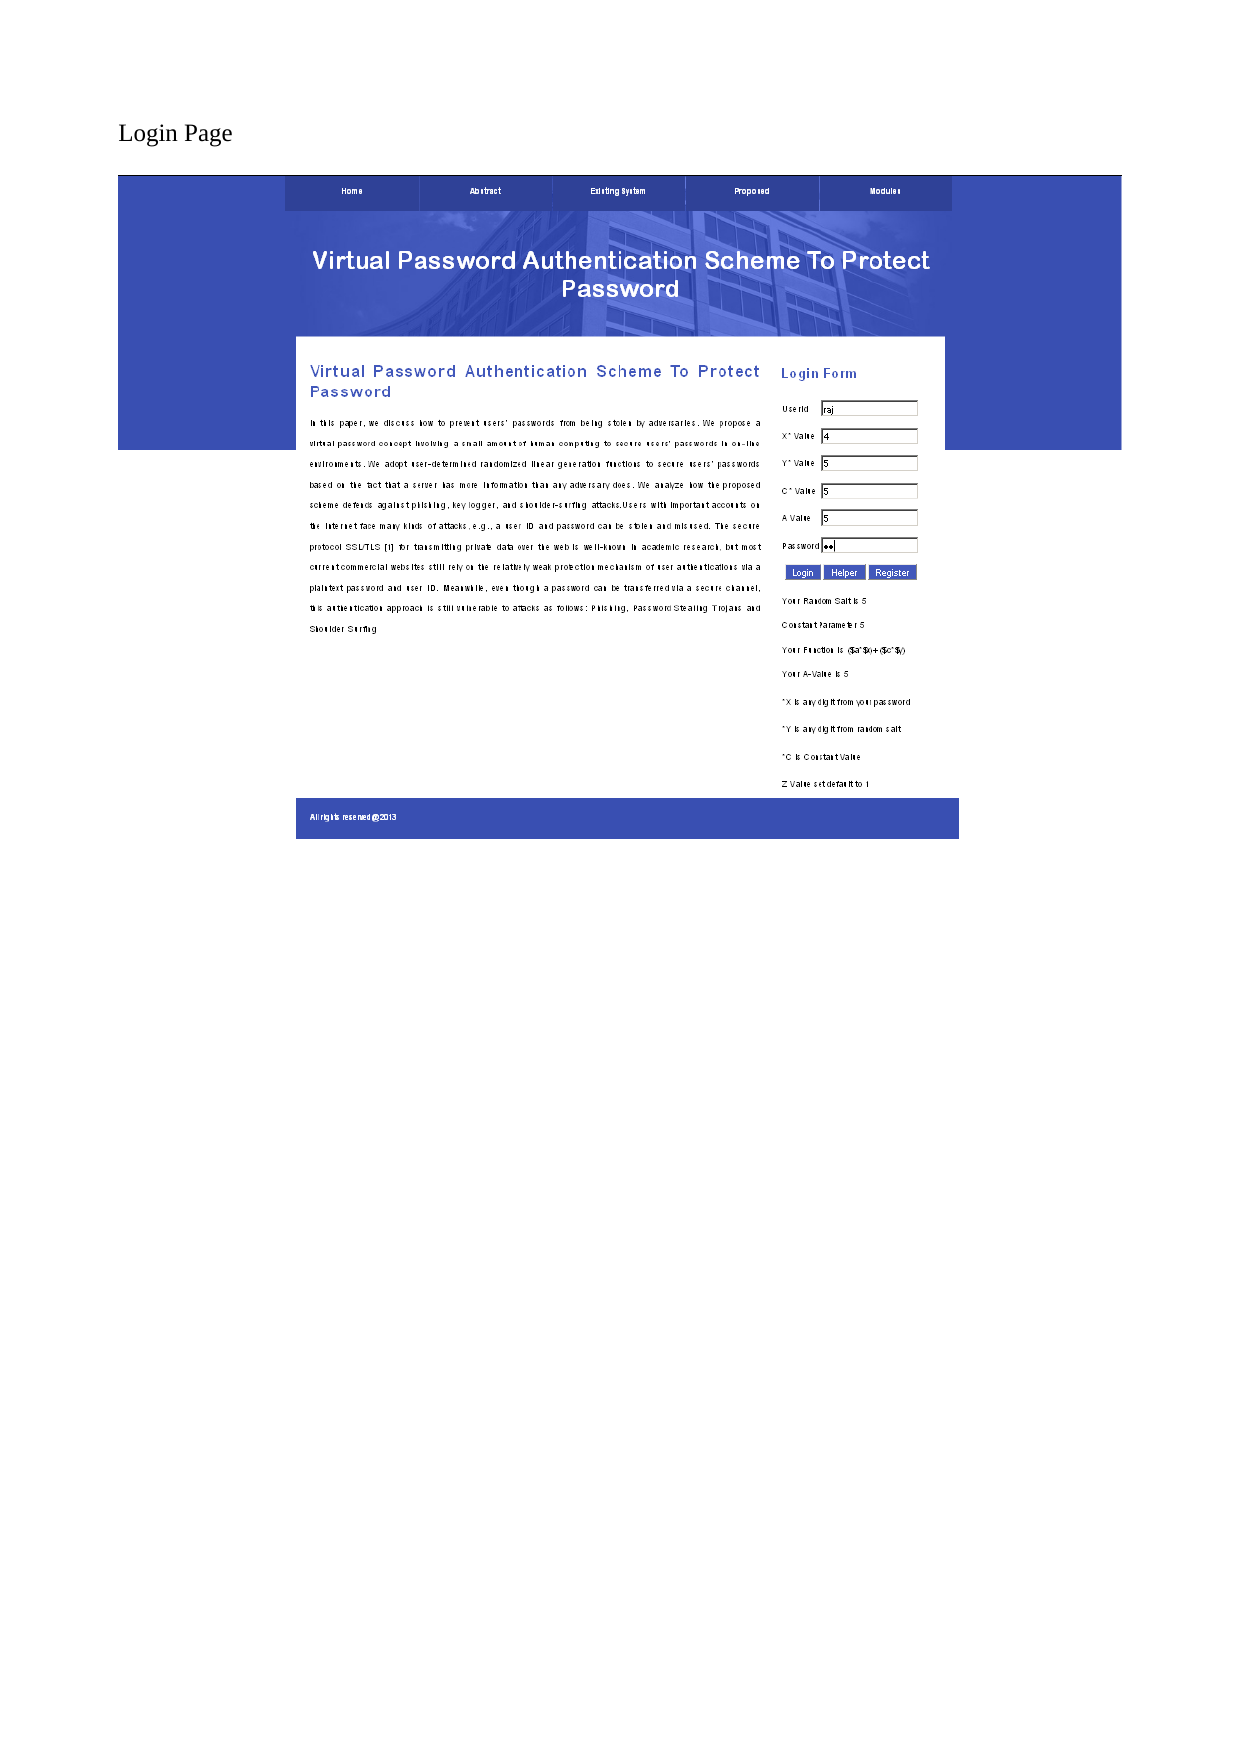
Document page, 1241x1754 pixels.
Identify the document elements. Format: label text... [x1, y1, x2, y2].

text Login Page [118, 118, 1122, 175]
picture [118, 175, 1122, 929]
